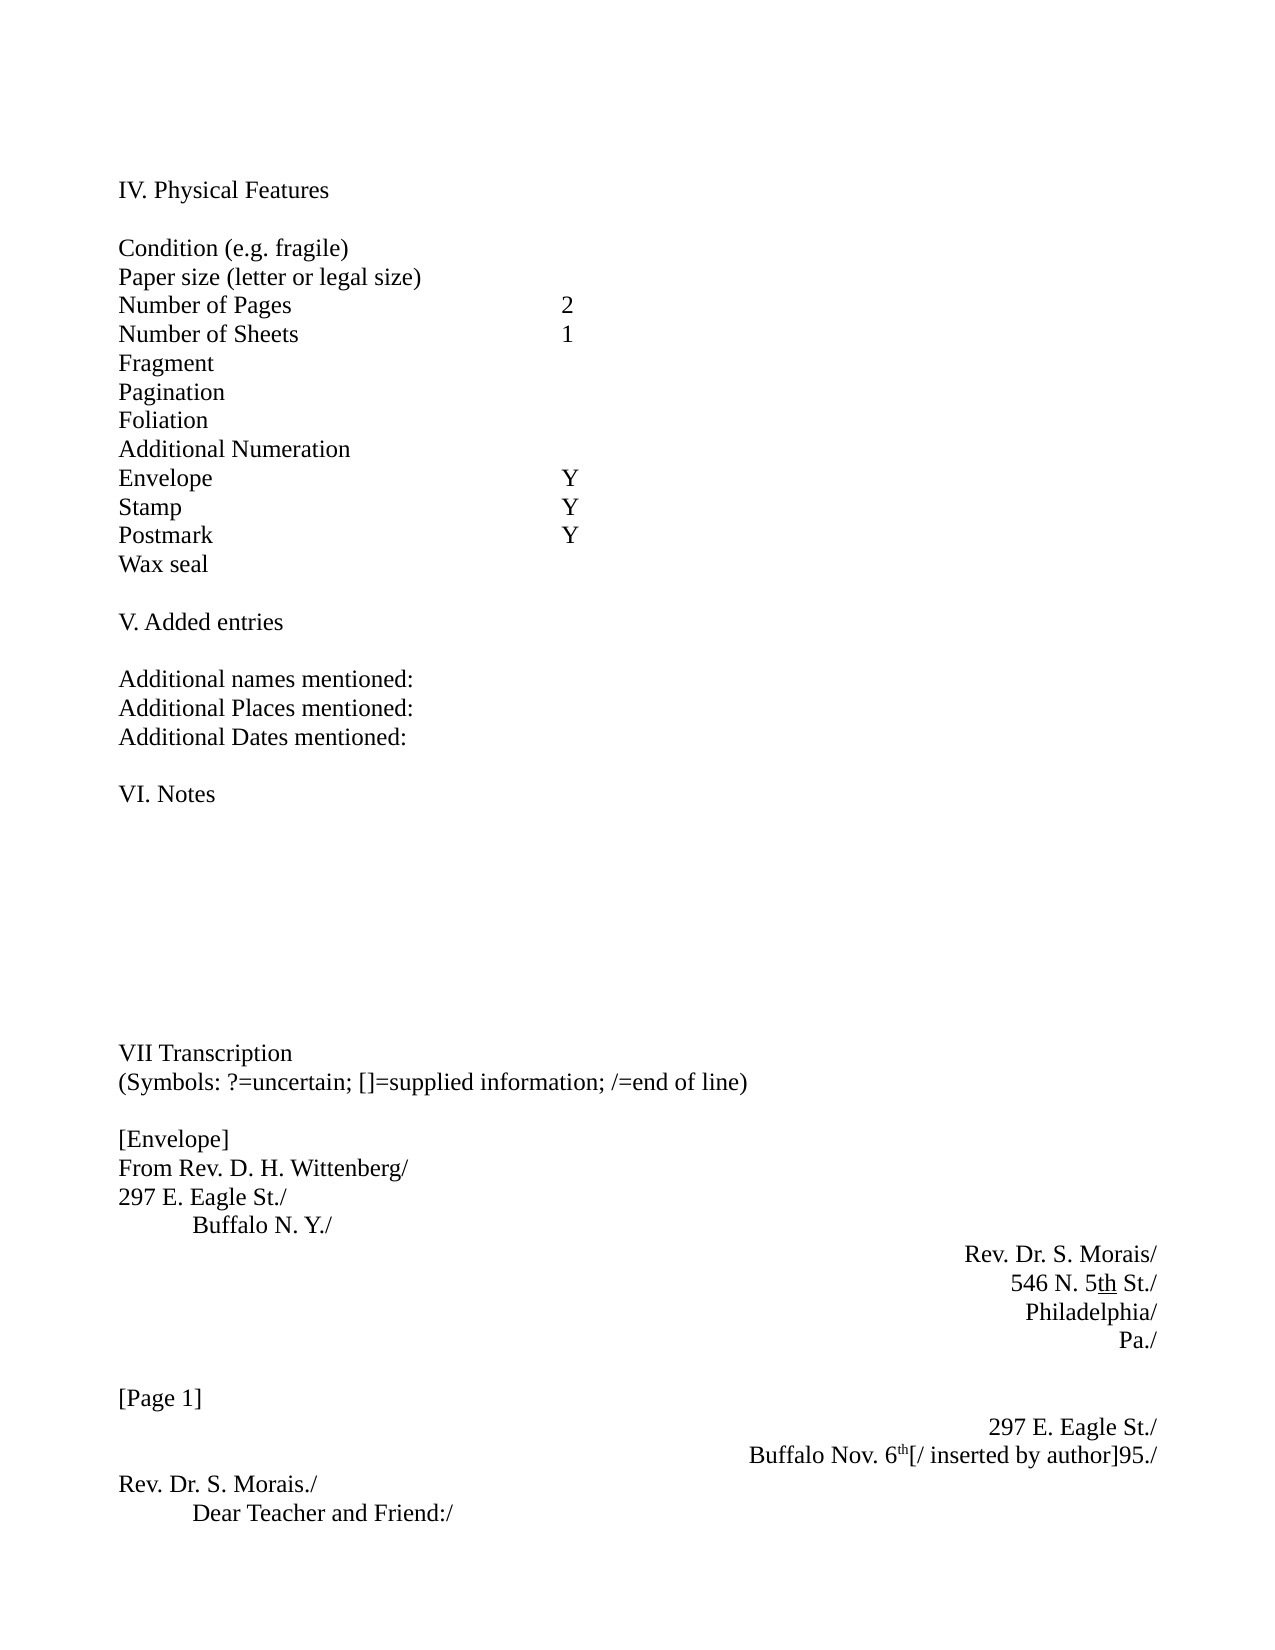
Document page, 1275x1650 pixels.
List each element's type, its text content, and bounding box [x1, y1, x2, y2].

text From Rev. D. H. Wittenberg/ [118, 1153, 1157, 1182]
text (Symbols: ?=uncertain; []=supplied information; /=end of line) [118, 1067, 1157, 1096]
text V. Added entries [118, 607, 1157, 636]
text Postma rk Y [118, 521, 1157, 549]
text Dear Teacher and Friend:/ [118, 1498, 1157, 1527]
text Condition (e.g. fragile) [118, 233, 1157, 262]
text Fragment [118, 348, 1157, 377]
text Philadelphia/ [118, 1297, 1157, 1326]
text Pagination [118, 377, 1157, 406]
text Stamp Y [118, 492, 1157, 521]
text Envelope Y [118, 463, 1157, 492]
text Foliation [118, 406, 1157, 434]
text 546 N. 5th St./ [118, 1268, 1157, 1297]
text 297 E. Eagle St./ [118, 1182, 1157, 1211]
text Rev. Dr. S. Morais./ [118, 1469, 1157, 1498]
text Wax seal [118, 549, 1157, 578]
text Paper size (letter or legal size) [118, 262, 1157, 291]
text Rev. Dr. S. Morais/ [118, 1239, 1157, 1268]
text Additional Dates mentioned: [118, 722, 1157, 751]
text IV. Physical Features [118, 176, 1157, 204]
text Buffalo Nov. 6th[/ inserted by author]95./ [118, 1441, 1157, 1469]
text 297 E. Eagle St./ [118, 1412, 1157, 1441]
text [Page 1] [118, 1383, 1157, 1412]
text VII Transcription [118, 1038, 1157, 1067]
text Pa./ [118, 1326, 1157, 1354]
text Number of Pages 2 [118, 291, 1157, 319]
text Additional Numeration [118, 434, 1157, 463]
text Additional Places mentioned: [118, 693, 1157, 722]
text VI. Notes [118, 779, 1157, 808]
text [Envelope] [118, 1124, 1157, 1153]
text Additional names mentioned: [118, 664, 1157, 693]
text Buffalo N. Y./ [118, 1211, 1157, 1239]
text Number of Sheets 1 [118, 319, 1157, 348]
